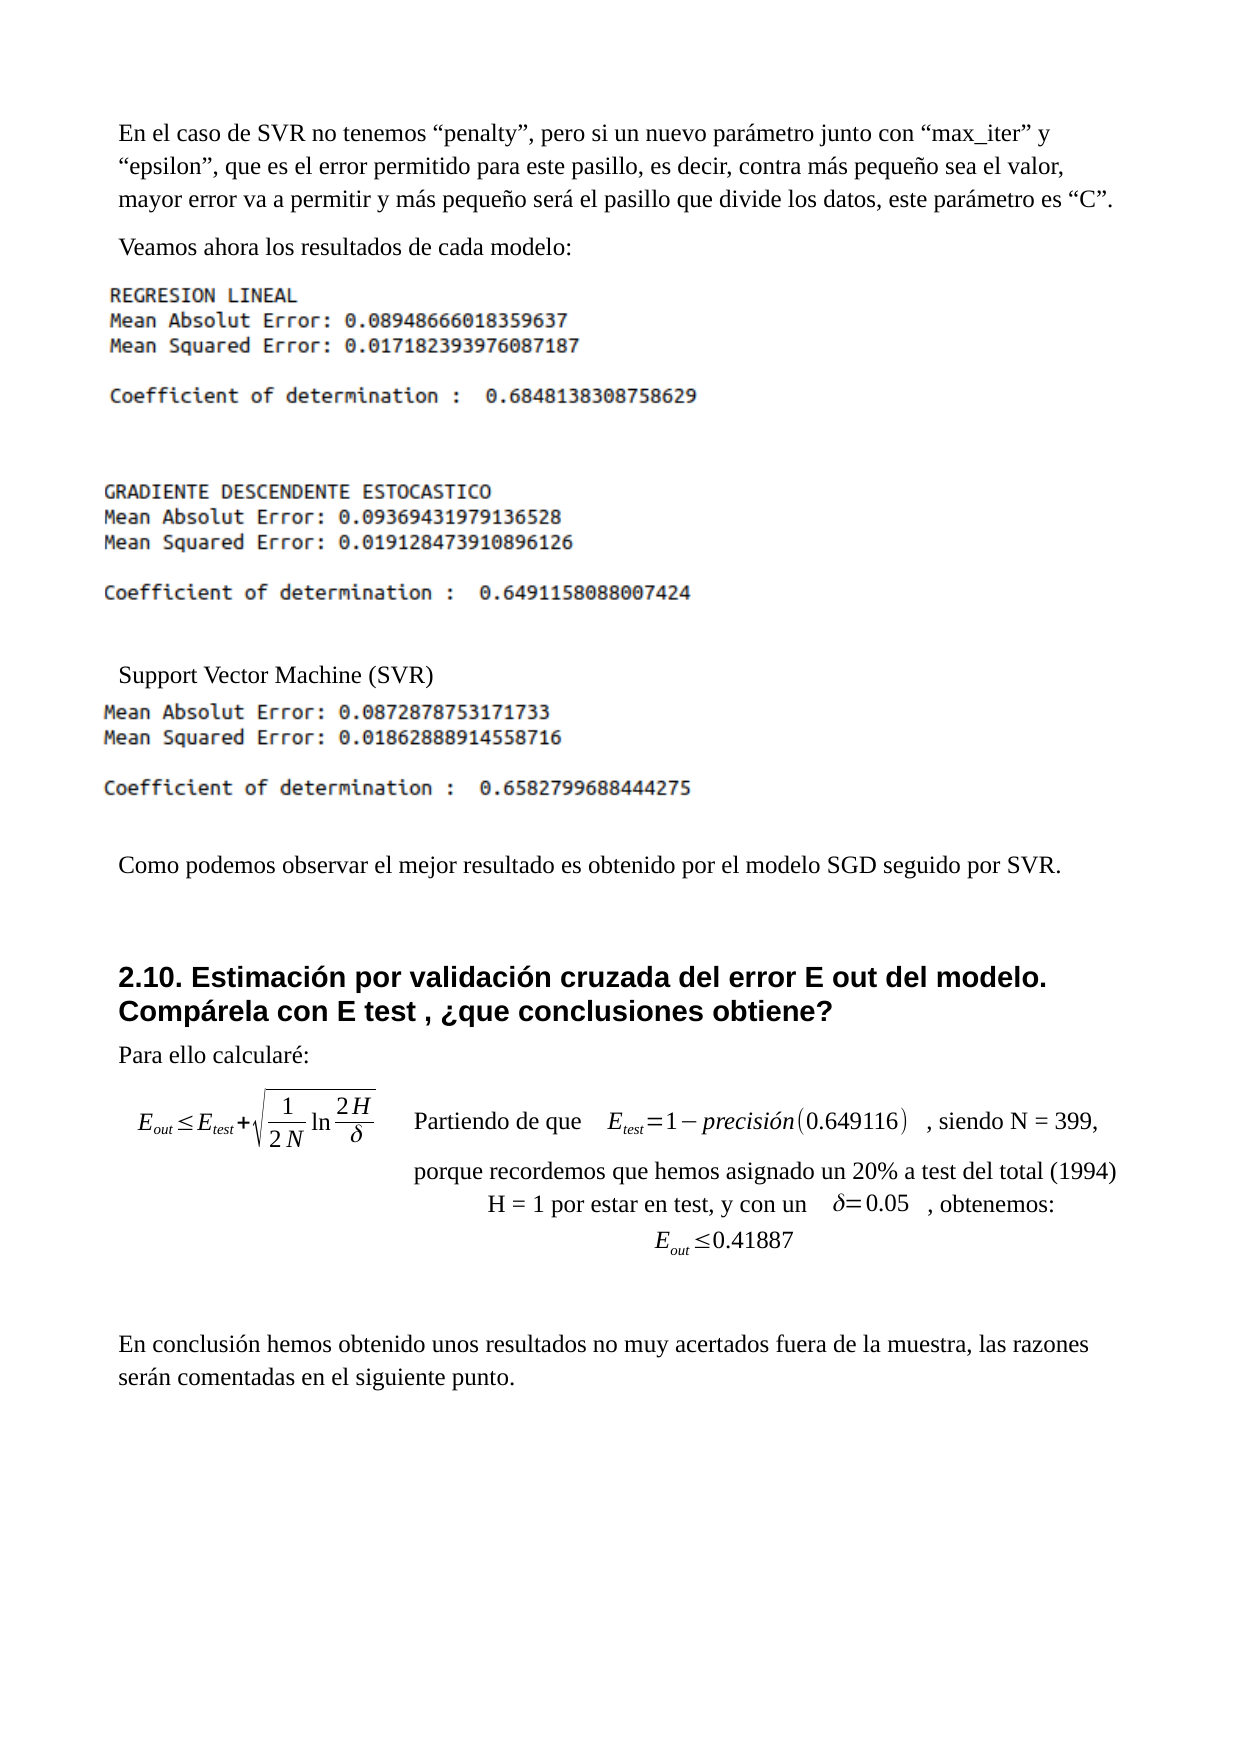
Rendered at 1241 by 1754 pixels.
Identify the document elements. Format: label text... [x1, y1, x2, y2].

text Partiendo de que , siendo N = 399, porque recordemos que hemos asignado un 20% a test del total (1994) H = 1 por estar en test, y con un , obtenemos: [118, 1088, 1122, 1218]
text Veamos ahora los resultados de cada modelo: [118, 232, 1122, 261]
picture [107, 279, 705, 422]
picture [101, 702, 698, 811]
text Para ello calcularé: [118, 1040, 1122, 1069]
subtitle 2.10. Estimación por validación cruzada del error E out del modelo. Compárela con E test , ¿que conclusiones obtiene? [118, 960, 1122, 1027]
text En conclusión hemos obtenido unos resultados no muy acertados fuera de la muestra, las razones serán comentadas en el siguiente punto. [118, 1329, 1122, 1391]
text Support Vector Machine (SVR) [118, 660, 1122, 689]
text En el caso de SVR no tenemos “penalty”, pero si un nuevo parámetro junto con “max_iter” y “epsilon”, que es el error permitido para este pasillo, es decir, contra más pequeño sea el valor, mayor error va a permitir y más pequeño será el pasillo que divide los datos, este parámetro es “C”. [118, 118, 1122, 213]
text Como podemos observar el mejor resultado es obtenido por el modelo SGD seguido por SVR. [118, 851, 1122, 879]
picture [104, 469, 705, 622]
